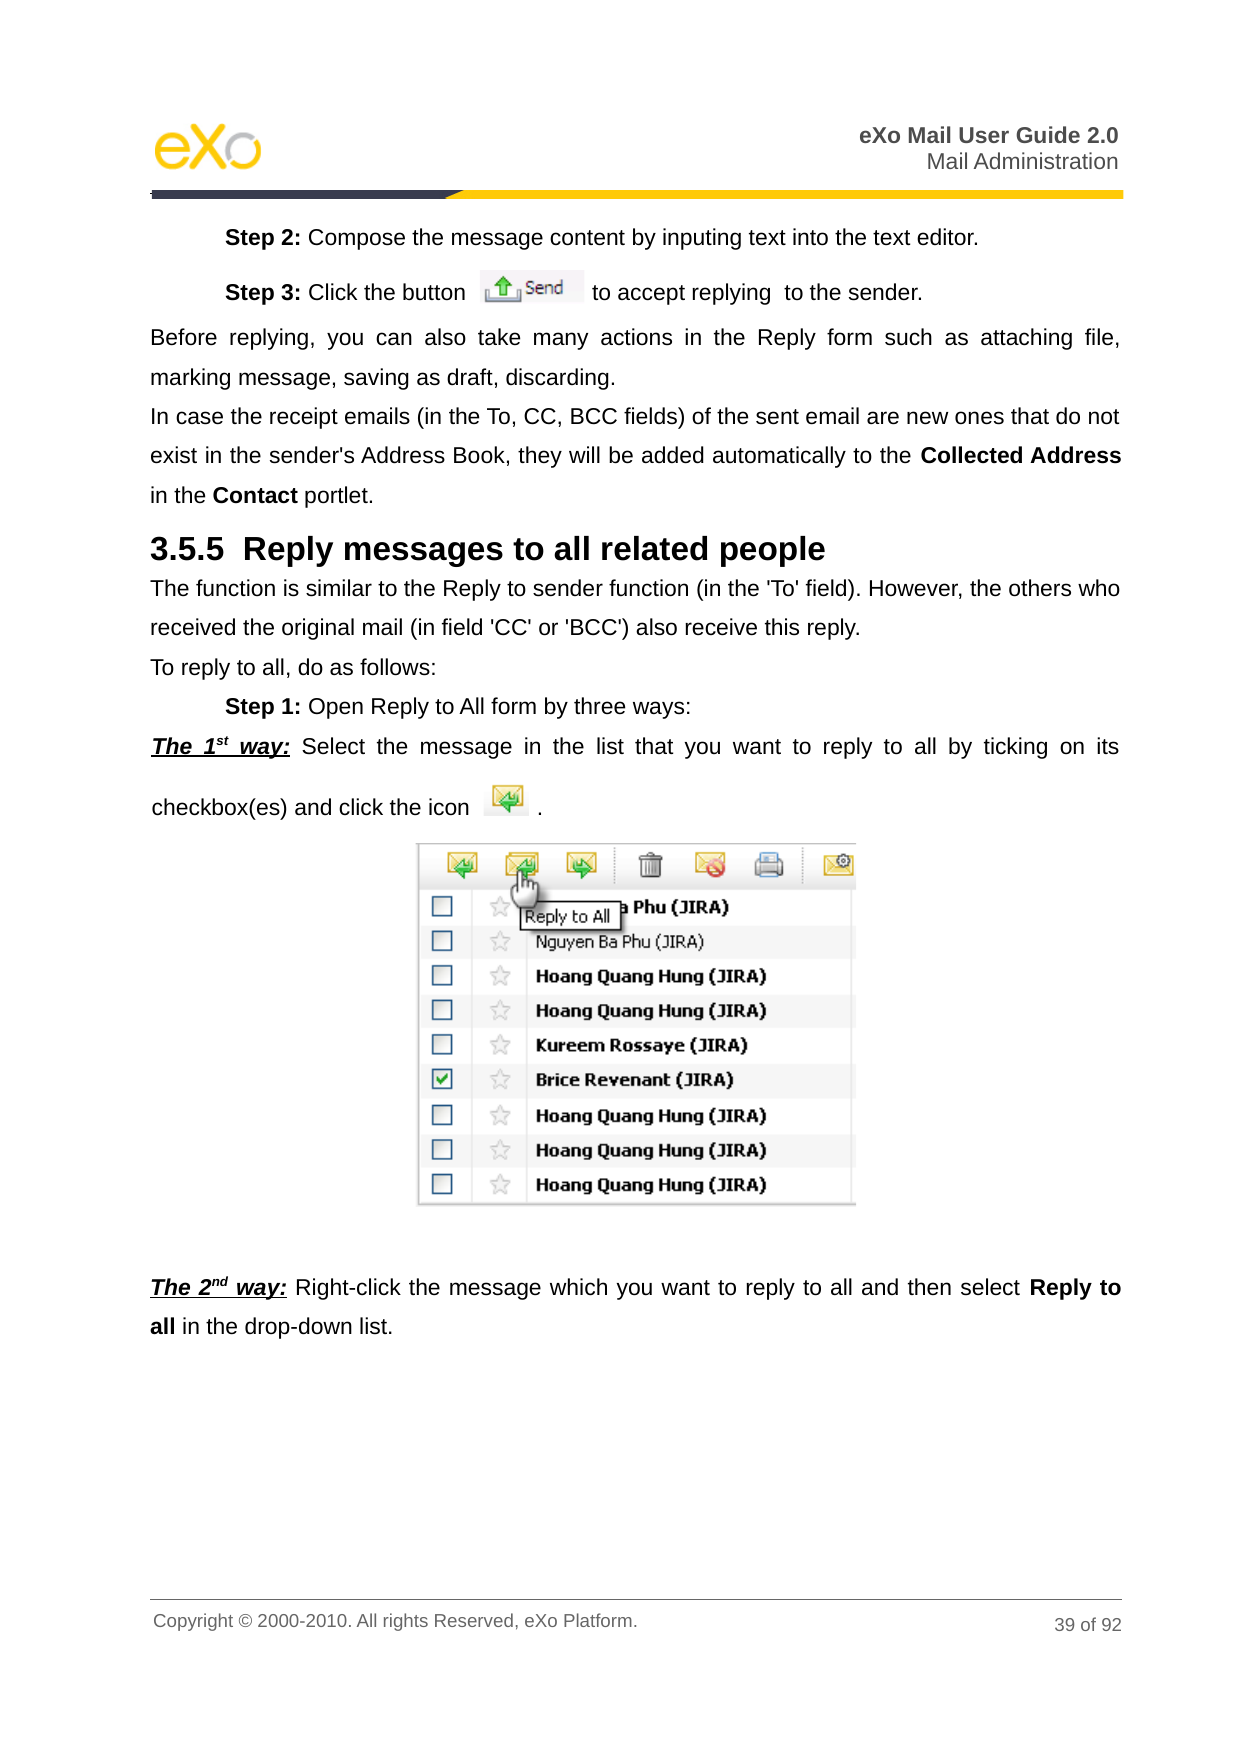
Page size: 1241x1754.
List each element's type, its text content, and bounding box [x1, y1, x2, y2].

picture [155, 123, 262, 170]
text The 2nd way: Right-click the message which you want to reply to all and then select Reply to all in the drop-down list. [150, 1274, 1122, 1340]
text To reply to all, do as follows: [150, 654, 1122, 680]
text In case the receipt emails (in the To, CC, BCC fields) of the sent email are new ones that do not exist in the sender's Address Book, they will be added automatically to the Collected Address in the Contact portlet. [150, 403, 1122, 508]
picture [415, 843, 857, 1207]
text Before replying, you can also take many actions in the Reply form such as attaching file, marking message, saving as draft, discarding. [150, 324, 1122, 390]
text The function is similar to the Reply to sender function (in the 'To' field). However, the others who received the original mail (in field 'CC' or 'BCC') also receive this reply. [150, 575, 1122, 641]
picture [151, 190, 1124, 199]
list Step 1: Open Reply to All form by three ways: [187, 693, 1122, 719]
list The 1st way: Select the message in the list that you want to reply to all by ticking on its checkbox(es) and click the icon . [114, 733, 1122, 823]
picture [479, 270, 585, 304]
picture [483, 779, 529, 816]
text Step 2: Compose the message content by inputing text into the text editor. [225, 223, 1122, 250]
subtitle Reply messages to all related people [150, 529, 1122, 567]
text Step 3: Click the button to accept replying to the sender. [225, 263, 1122, 311]
